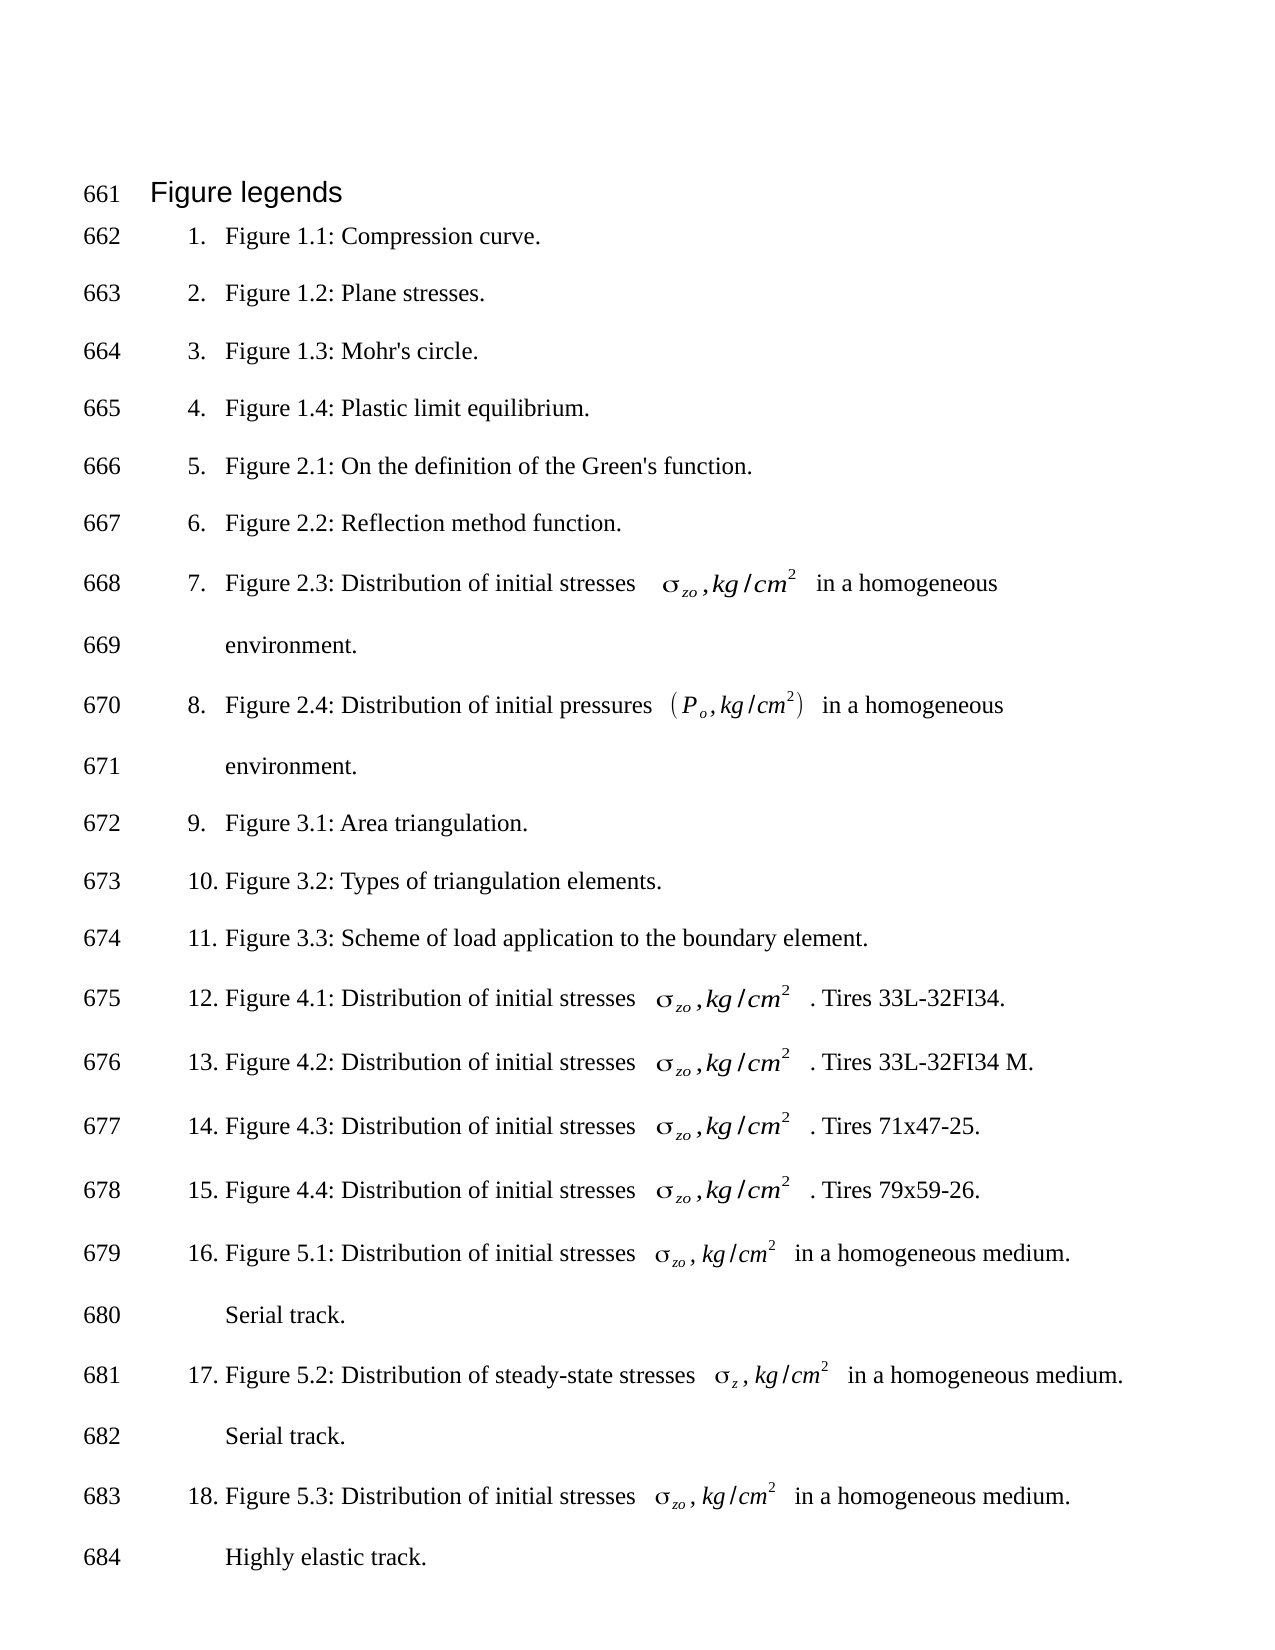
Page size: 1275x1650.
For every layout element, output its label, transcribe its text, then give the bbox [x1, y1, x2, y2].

list Figure 4.4: Distribution of initial stresses. Tires 79x59-26. [187, 1172, 1125, 1207]
list Figure 3.1: Area triangulation. [187, 808, 1125, 837]
list Figure 5.3: Distribution of initial stressesin a homogeneous medium. Highly elastic track. [187, 1478, 1125, 1571]
list Figure 4.2: Distribution of initial stresses. Tires 33L-32FI34 M. [187, 1045, 1125, 1080]
list Figure 2.3: Distribution of initial stresses in a homogeneous environment. [187, 566, 1125, 658]
list Figure 1.1: Compression curve. [187, 221, 1125, 250]
list Figure 1.2: Plane stresses. [187, 278, 1125, 307]
list Figure 2.2: Reflection method function. [187, 508, 1125, 537]
list Figure 2.4: Distribution of initial pressuresin a homogeneous environment. [187, 687, 1125, 780]
list Figure 1.4: Plastic limit equilibrium. [187, 393, 1125, 422]
list Figure 5.1: Distribution of initial stressesin a homogeneous medium. Serial track. [187, 1236, 1125, 1328]
subtitle Figure legends [150, 175, 1125, 208]
list Figure 2.1: On the definition of the Green's function. [187, 451, 1125, 480]
list Figure 3.3: Scheme of load application to the boundary element. [187, 923, 1125, 952]
list Figure 5.2: Distribution of steady-state stressesin a homogeneous medium. Serial track. [187, 1357, 1125, 1450]
list Figure 1.3: Mohr's circle. [187, 336, 1125, 365]
list Figure 4.1: Distribution of initial stresses. Tires 33L-32FI34. [187, 981, 1125, 1016]
list Figure 3.2: Types of triangulation elements. [187, 866, 1125, 895]
list Figure 4.3: Distribution of initial stresses. Tires 71x47-25. [187, 1108, 1125, 1143]
